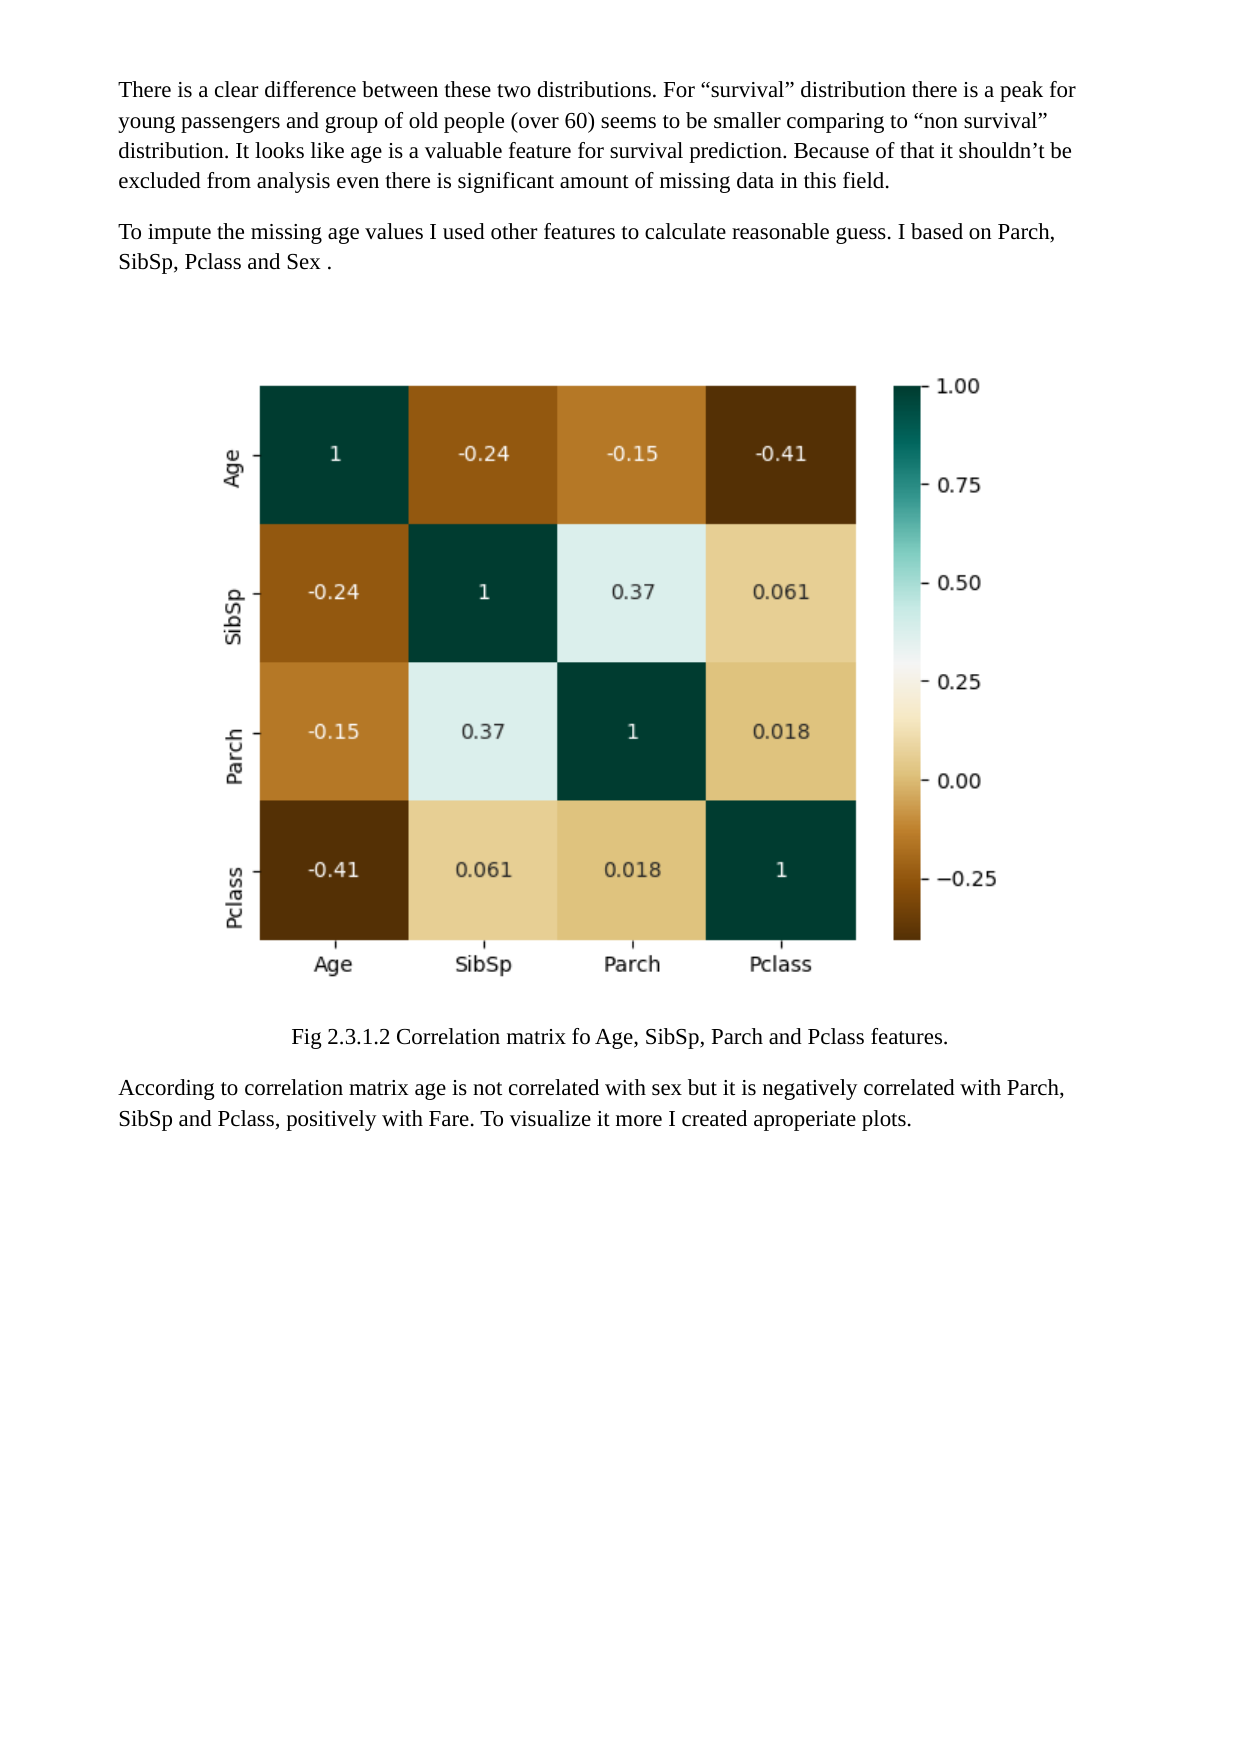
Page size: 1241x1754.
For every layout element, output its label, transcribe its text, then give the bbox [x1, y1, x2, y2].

picture [140, 299, 1100, 1020]
text There is a clear difference between these two distributions. For “survival” distribution there is a peak for young passengers and group of old people (over 60) seems to be smaller comparing to “non survival” distribution. It looks like age is a valuable feature for survival prediction. Because of that it shouldn’t be excluded from analysis even there is significant amount of missing data in this field. [118, 77, 1122, 193]
text Fig 2.3.1.2 Correlation matrix fo Age, SibSp, Parch and Pclass features. [118, 299, 1122, 1050]
text To impute the missing age values I used other features to calculate reasonable guess. I based on Parch, SibSp, Pclass and Sex . [118, 218, 1122, 275]
text According to correlation matrix age is not correlated with sex but it is negatively correlated with Parch, SibSp and Pclass, positively with Fare. To visualize it more I created aproperiate plots. [118, 1074, 1122, 1131]
